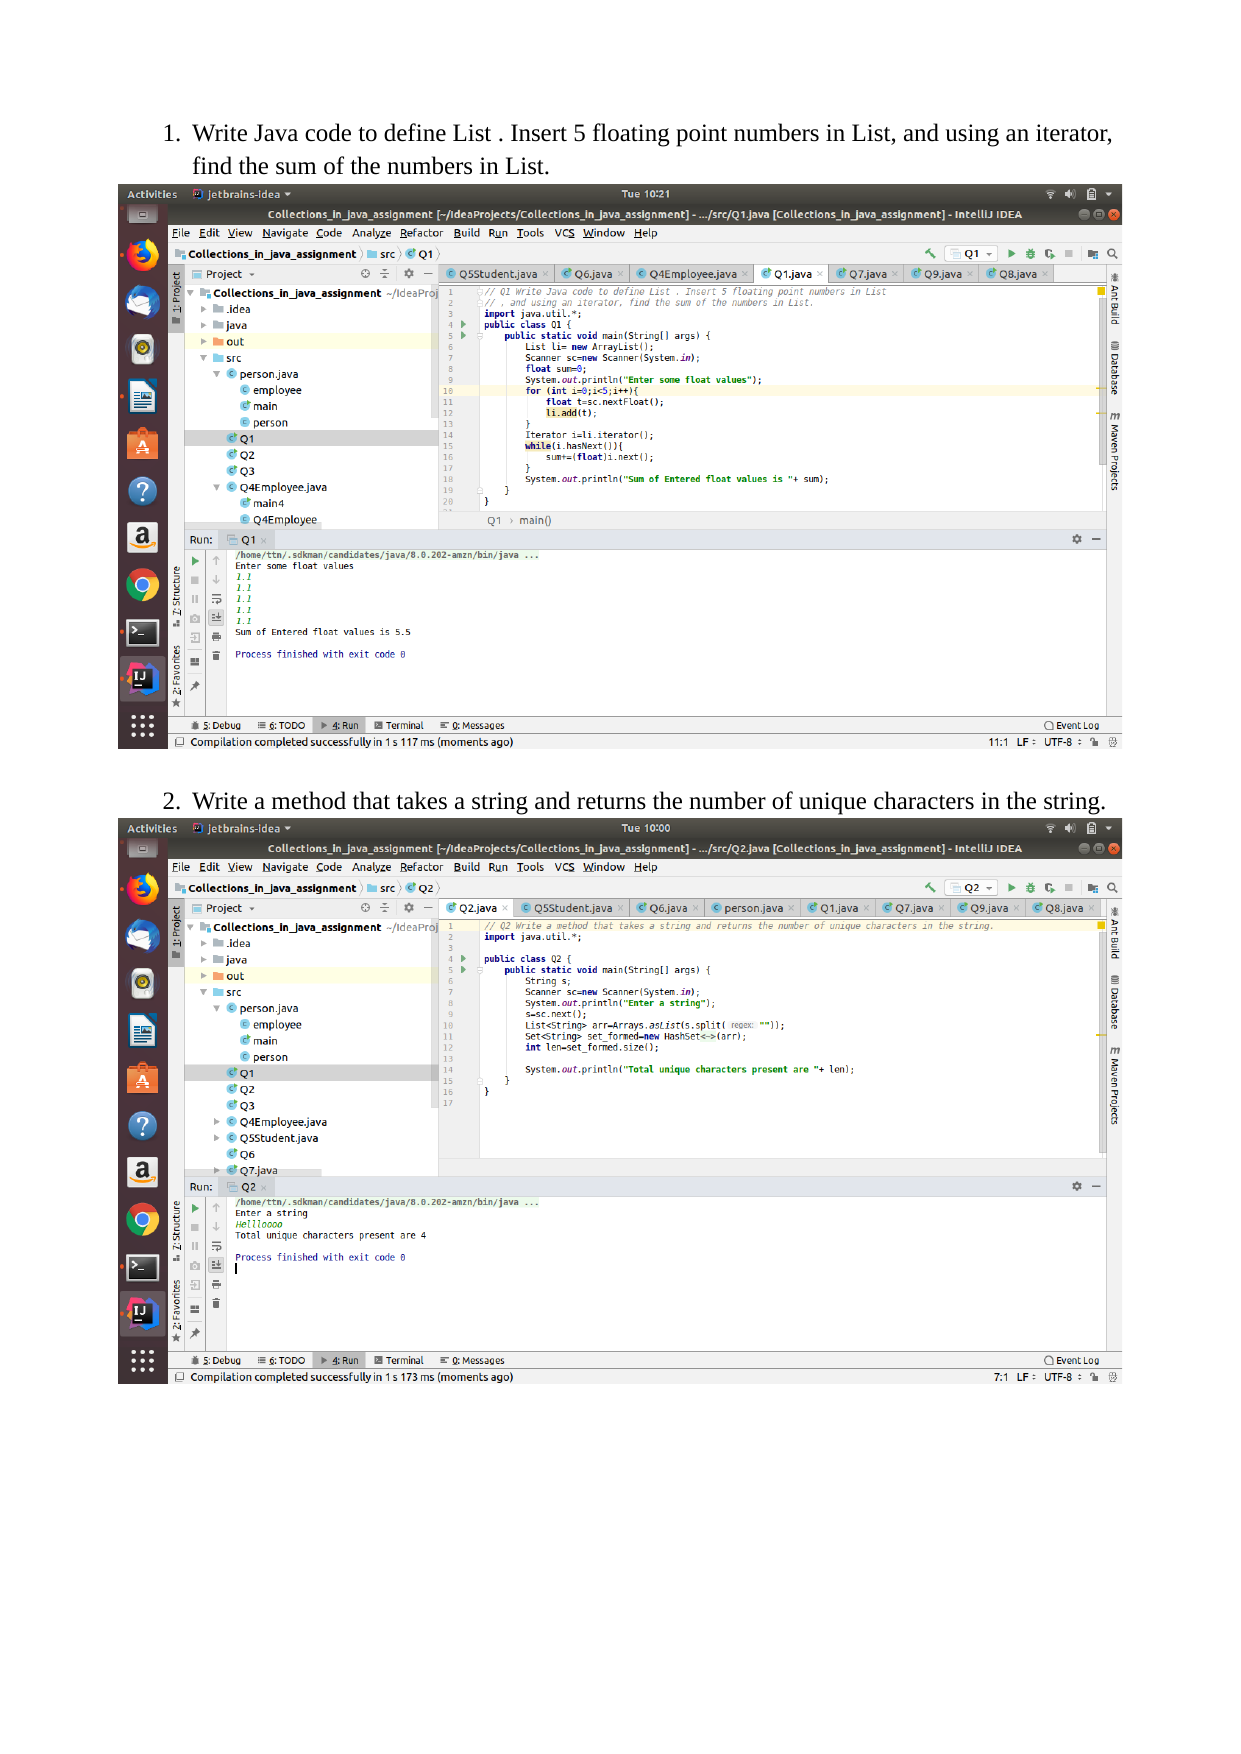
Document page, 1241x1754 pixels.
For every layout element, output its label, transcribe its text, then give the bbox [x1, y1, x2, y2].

list Write a method that takes a string and returns the number of unique characters in the string. [162, 786, 1122, 814]
picture [118, 184, 1123, 749]
picture [118, 818, 1123, 1384]
list Write Java code to define List . Insert 5 floating point numbers in List, and using an iterator, find the sum of the numbers in List. [162, 118, 1122, 180]
